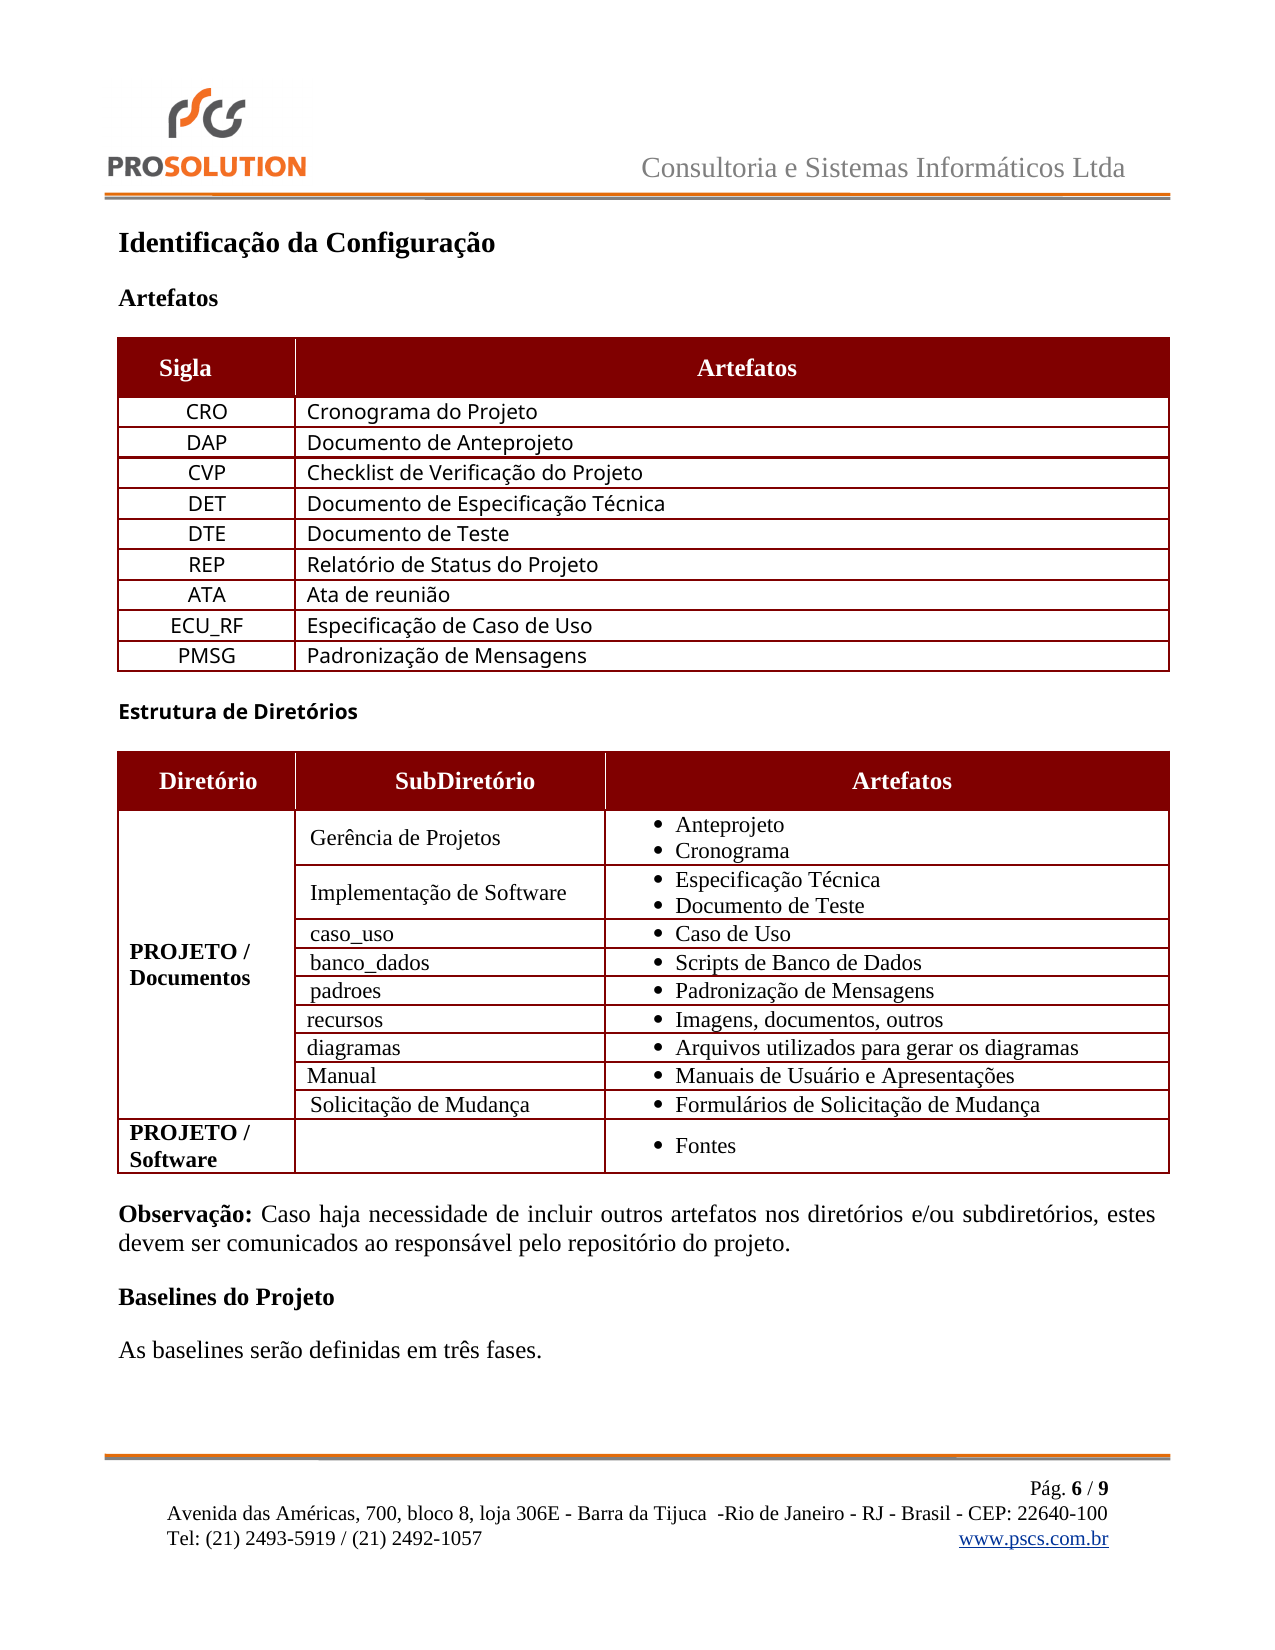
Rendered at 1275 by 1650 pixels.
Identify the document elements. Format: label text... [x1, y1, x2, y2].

table_cell REP [119, 550, 294, 578]
table_cell PROJETO / Documentos [119, 811, 294, 1117]
table_cell ECU_RF [119, 611, 294, 639]
table_header SubDiretório [296, 753, 605, 809]
table_cell Fontes [606, 1120, 1168, 1172]
table_cell Especificação Técnica Documento de Teste [606, 866, 1168, 918]
table_cell Documento de Especificação Técnica [296, 489, 1168, 517]
table_cell Gerência de Projetos [296, 811, 604, 863]
table_cell Cronograma do Projeto [296, 398, 1168, 426]
table_cell recursos [296, 1006, 604, 1032]
subtitle Artefatos [118, 283, 1157, 312]
table_cell Padronização de Mensagens [296, 642, 1168, 670]
table_cell DTE [119, 520, 294, 548]
table_cell Manuais de Usuário e Apresentações [606, 1063, 1168, 1089]
table_cell Especificação de Caso de Uso [296, 611, 1168, 639]
table_cell Arquivos utilizados para gerar os diagramas [606, 1034, 1168, 1061]
text Observação: Caso haja necessidade de incluir outros artefatos nos diretórios e/ou subdiretórios, estes devem ser comunicados ao responsável pelo repositório do projeto. [118, 1199, 1157, 1257]
subtitle Baselines do Projeto [118, 1282, 1157, 1311]
table_cell ATA [119, 581, 294, 609]
table_cell Scripts de Banco de Dados [606, 949, 1168, 975]
table_cell CVP [119, 459, 294, 487]
table_cell Documento de Teste [296, 520, 1168, 548]
table_cell Relatório de Status do Projeto [296, 550, 1168, 578]
table_cell PROJETO / Software [119, 1120, 294, 1172]
table_cell Caso de Uso [606, 920, 1168, 947]
table_cell Ata de reunião [296, 581, 1168, 609]
subtitle Identificação da Configuração [118, 225, 1157, 258]
table_cell Imagens, documentos, outros [606, 1006, 1168, 1032]
table_cell CRO [119, 398, 294, 426]
table_header Artefatos [606, 753, 1168, 809]
picture [101, 78, 313, 186]
table_cell banco_dados [296, 949, 604, 975]
table_cell Implementação de Software [296, 866, 604, 918]
table_cell Formulários de Solicitação de Mudança [606, 1091, 1168, 1117]
table_cell Padronização de Mensagens [606, 977, 1168, 1004]
table_cell Manual [296, 1063, 604, 1089]
table_cell Solicitação de Mudança [296, 1091, 604, 1117]
table_cell [296, 1120, 604, 1172]
subtitle Estrutura de Diretórios [118, 697, 1157, 726]
table_cell DAP [119, 428, 294, 456]
table_cell diagramas [296, 1034, 604, 1061]
table_cell caso_uso [296, 920, 604, 947]
table_cell PMSG [119, 642, 294, 670]
table_header Diretório [119, 753, 295, 809]
table_cell Documento de Anteprojeto [296, 428, 1168, 456]
table_cell DET [119, 489, 294, 517]
table_header Artefatos [296, 339, 1168, 395]
table_cell Checklist de Verificação do Projeto [296, 459, 1168, 487]
table_cell padroes [296, 977, 604, 1004]
text As baselines serão definidas em três fases. [118, 1336, 1157, 1364]
table_cell Anteprojeto Cronograma [606, 811, 1168, 863]
table_header Sigla [119, 339, 295, 395]
